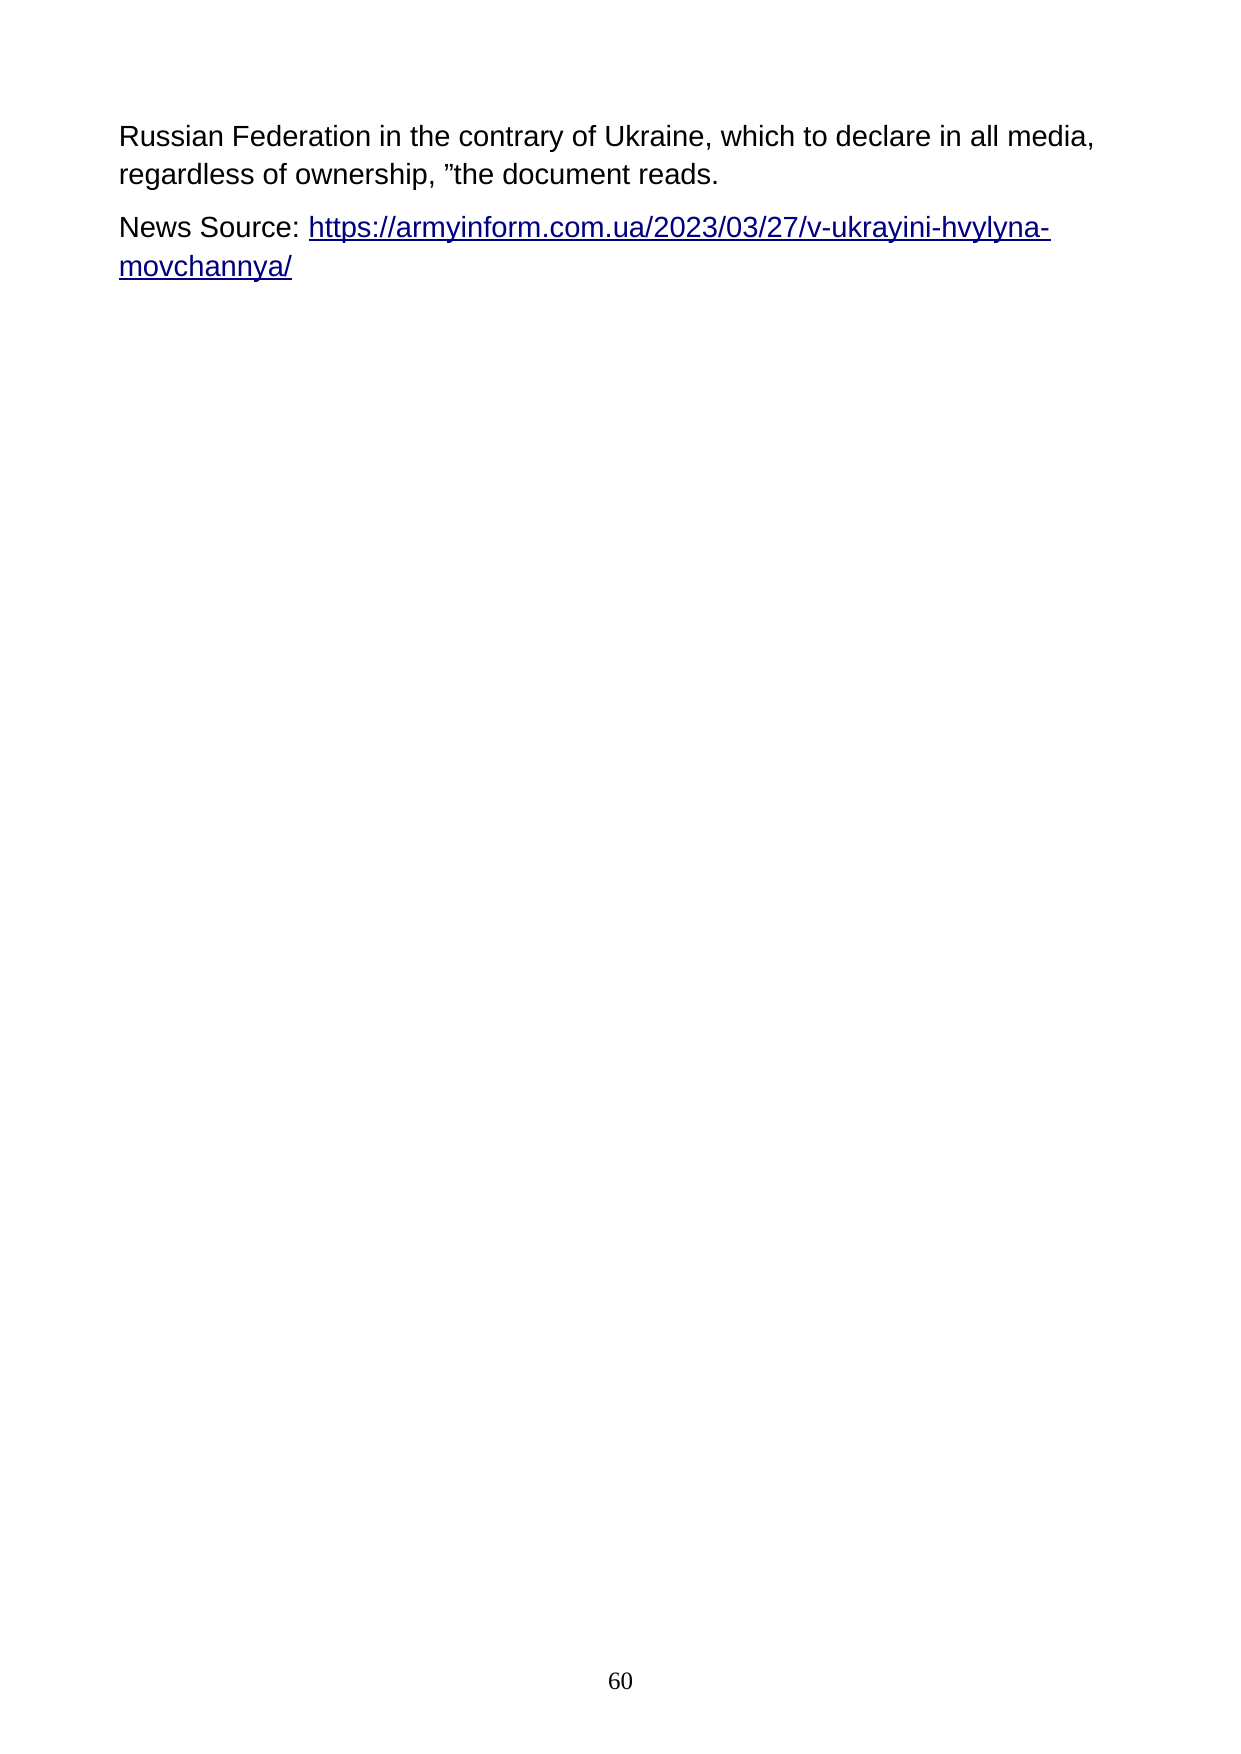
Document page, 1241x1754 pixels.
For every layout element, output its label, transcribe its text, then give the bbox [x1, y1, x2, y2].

text News Source: https://armyinform.com.ua/2023/03/27/v-ukrayini-hvylyna-movchannya/ [118, 210, 1122, 282]
text Russian Federation in the contrary of Ukraine, which to declare in all media, regardless of ownership, ”the document reads. [118, 118, 1122, 191]
